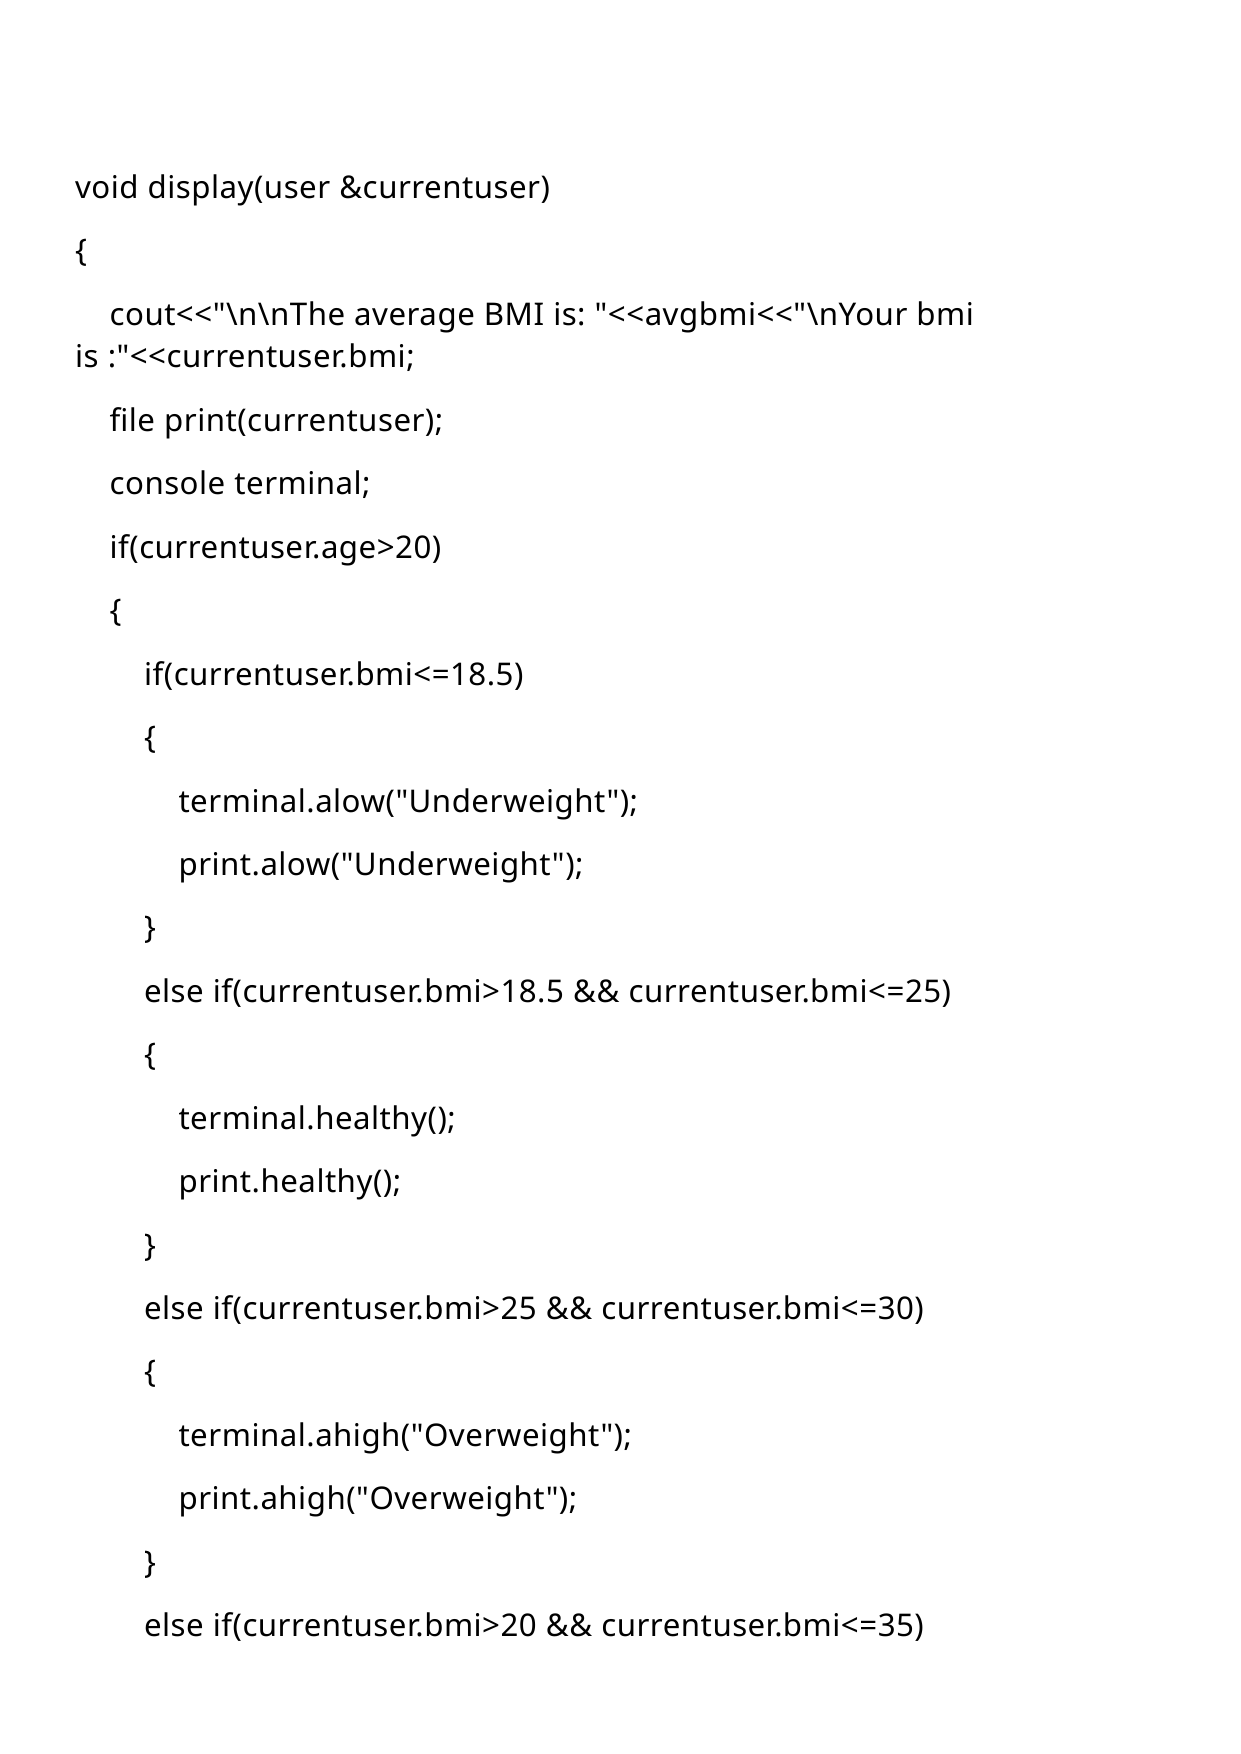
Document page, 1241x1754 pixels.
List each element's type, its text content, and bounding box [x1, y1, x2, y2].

text } [75, 1223, 1165, 1265]
text { [75, 1349, 1165, 1392]
text print.alow("Underweight"); [75, 842, 1165, 884]
text } [75, 1540, 1165, 1582]
text print.ahigh("Overweight"); [75, 1476, 1165, 1519]
text else if(currentuser.bmi>25 && currentuser.bmi<=30) [75, 1286, 1165, 1329]
text if(currentuser.age>20) [75, 525, 1165, 567]
text console terminal; [75, 461, 1165, 504]
text terminal.healthy(); [75, 1096, 1165, 1138]
text print.healthy(); [75, 1159, 1165, 1202]
text else if(currentuser.bmi>18.5 && currentuser.bmi<=25) [75, 969, 1165, 1011]
text { [75, 715, 1165, 758]
text { [75, 1032, 1165, 1075]
text else if(currentuser.bmi>20 && currentuser.bmi<=35) [75, 1603, 1165, 1646]
text file print(currentuser); [75, 398, 1165, 441]
text if(currentuser.bmi<=18.5) [75, 652, 1165, 694]
text cout<<"\n\nThe average BMI is: "<<avgbmi<<"\nYour bmi is :"<<currentuser.bmi; [75, 292, 1165, 377]
text } [75, 905, 1165, 948]
text void display(user &currentuser) [75, 165, 1165, 208]
text { [75, 588, 1165, 631]
text terminal.alow("Underweight"); [75, 778, 1165, 821]
text terminal.ahigh("Overweight"); [75, 1413, 1165, 1456]
text { [75, 228, 1165, 271]
